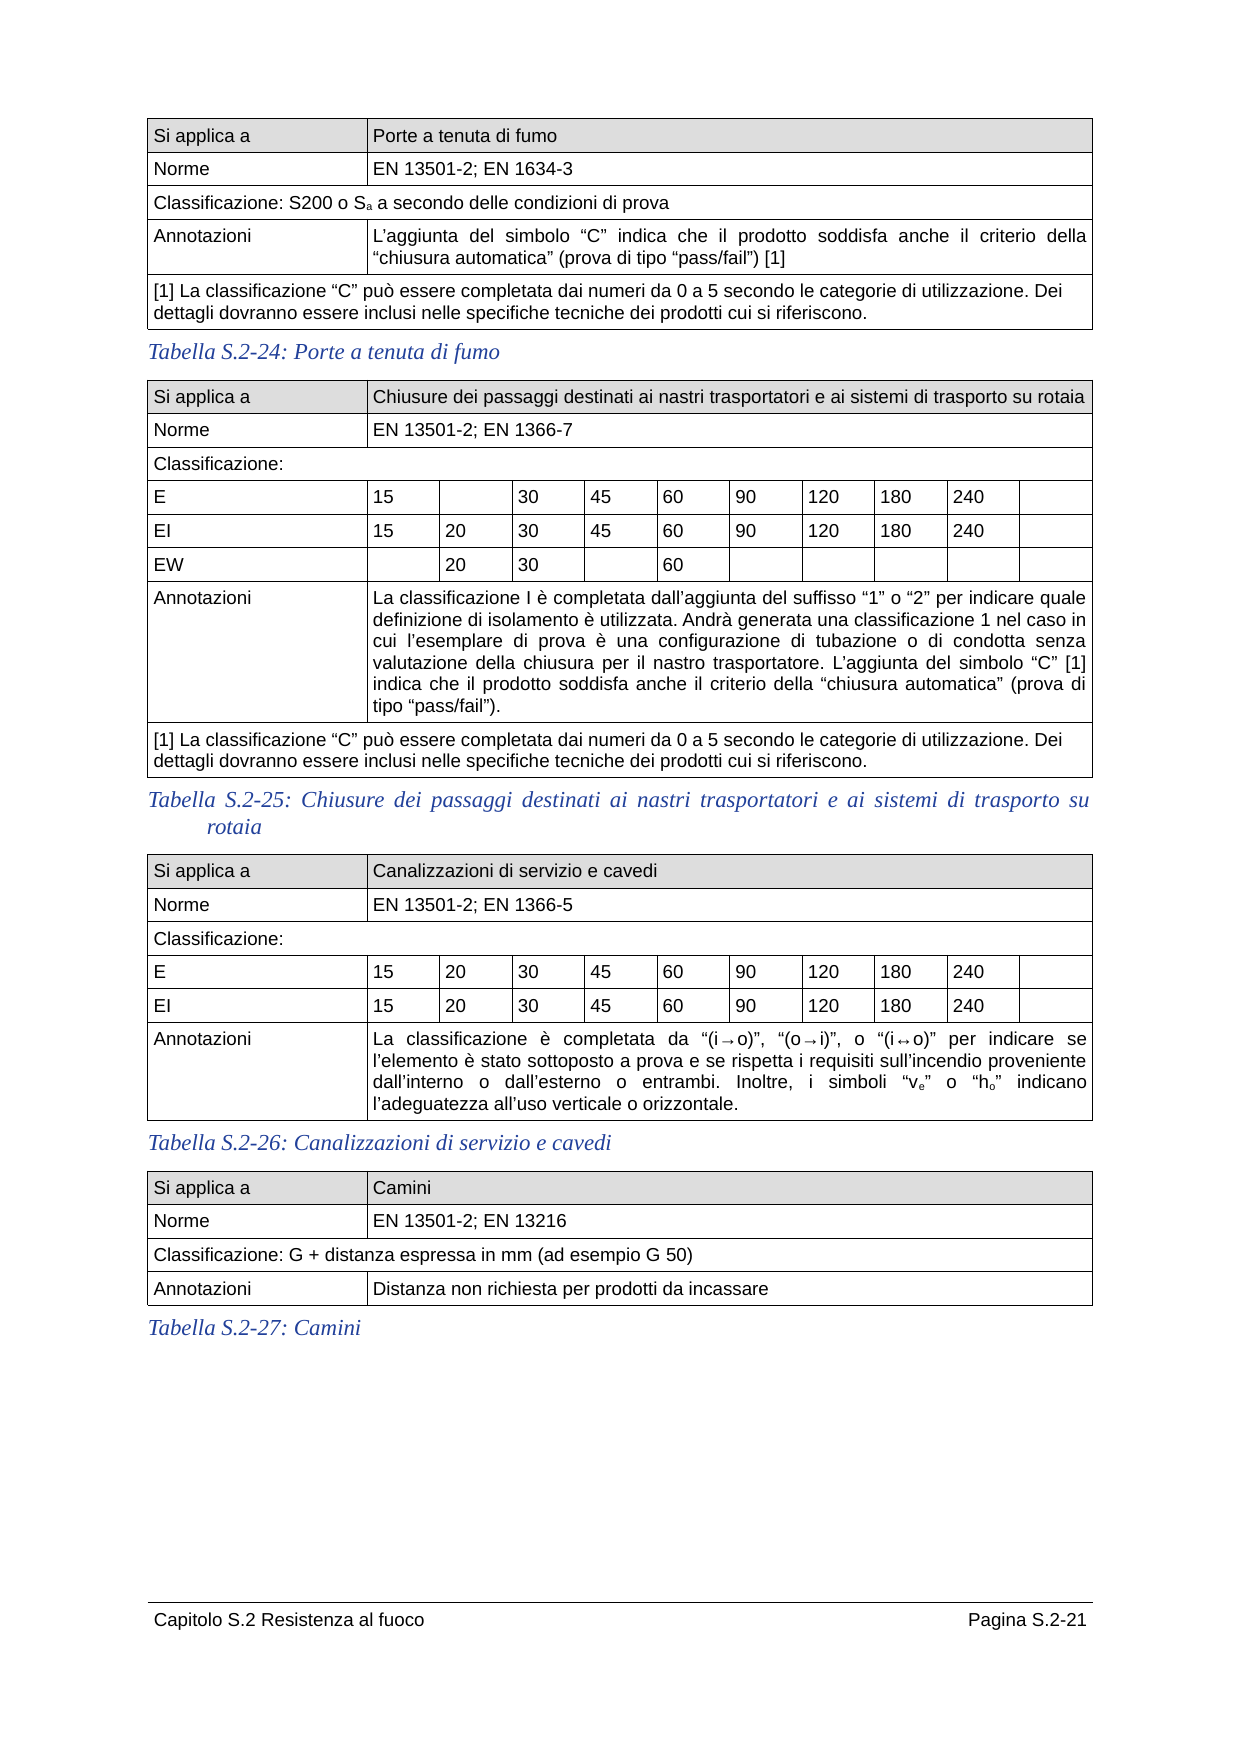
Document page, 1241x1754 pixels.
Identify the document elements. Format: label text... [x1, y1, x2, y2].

table_cell Norme [148, 153, 367, 185]
table_cell Norme [148, 414, 367, 447]
table_header Si applica a [148, 855, 367, 888]
table_header Canalizzazioni di servizio e cavedi [368, 855, 1092, 888]
table_cell 30 [513, 515, 584, 547]
table_cell 60 [658, 989, 729, 1022]
table_cell E [148, 481, 367, 514]
table_cell 180 [875, 481, 947, 514]
table_cell Norme [148, 1205, 367, 1238]
table_cell 120 [803, 515, 874, 547]
table_cell 45 [585, 956, 657, 988]
text Tabella S.2-26: Canalizzazioni di servizio e cavedi [148, 1129, 1093, 1156]
table_cell EI [148, 989, 367, 1022]
table_cell 240 [948, 481, 1019, 514]
table_cell [1020, 989, 1092, 1022]
table_cell Classificazione: S200 o Sa a secondo delle condizioni di prova [148, 186, 1092, 219]
table_cell L’aggiunta del simbolo “C” indica che il prodotto soddisfa anche il criterio della “chiusura automatica” (prova di tipo “pass/fail”) [1] [368, 220, 1092, 274]
table_cell Annotazioni [148, 220, 367, 274]
table_cell [1020, 548, 1092, 581]
table_cell [1] La classificazione “C” può essere completata dai numeri da 0 a 5 secondo le categorie di utilizzazione. Dei dettagli dovranno essere inclusi nelle specifiche tecniche dei prodotti cui si riferiscono. [148, 275, 1092, 329]
table_cell Classificazione: G + distanza espressa in mm (ad esempio G 50) [148, 1239, 1092, 1271]
table_cell 30 [513, 481, 584, 514]
table_cell 120 [803, 956, 874, 988]
table_cell [585, 548, 657, 581]
table_cell 240 [948, 515, 1019, 547]
table_cell 30 [513, 989, 584, 1022]
table_cell [1020, 515, 1092, 547]
table_cell [368, 548, 439, 581]
table_cell 180 [875, 956, 947, 988]
table_cell [875, 548, 947, 581]
table_cell 15 [368, 989, 439, 1022]
table_cell La classificazione I è completata dall’aggiunta del suffisso “1” o “2” per indicare quale definizione di isolamento è utilizzata. Andrà generata una classificazione 1 nel caso in cui l’esemplare di prova è una configurazione di tubazione o di condotta senza valutazione della chiusura per il nastro trasportatore. L’aggiunta del simbolo “C” [1] indica che il prodotto soddisfa anche il criterio della “chiusura automatica” (prova di tipo “pass/fail”). [368, 582, 1092, 722]
table_cell Classificazione: [148, 448, 1092, 480]
table_cell EN 13501-2; EN 1634-3 [368, 153, 1092, 185]
table_cell 90 [730, 956, 802, 988]
table_cell 15 [368, 515, 439, 547]
table_cell 45 [585, 989, 657, 1022]
table_cell [440, 481, 512, 514]
table_header Chiusure dei passaggi destinati ai nastri trasportatori e ai sistemi di trasporto su rotaia [368, 381, 1092, 413]
table_cell EW [148, 548, 367, 581]
table_cell 240 [948, 956, 1019, 988]
table_cell [1020, 481, 1092, 514]
table_cell Annotazioni [148, 1272, 367, 1305]
table_cell [948, 548, 1019, 581]
table_cell 60 [658, 548, 729, 581]
table_cell EI [148, 515, 367, 547]
table_cell 90 [730, 481, 802, 514]
table_cell Classificazione: [148, 922, 1092, 955]
table_cell [803, 548, 874, 581]
table_cell 30 [513, 548, 584, 581]
table_cell EN 13501-2; EN 13216 [368, 1205, 1092, 1238]
table_cell Norme [148, 889, 367, 921]
table_cell 15 [368, 956, 439, 988]
table_cell [1] La classificazione “C” può essere completata dai numeri da 0 a 5 secondo le categorie di utilizzazione. Dei dettagli dovranno essere inclusi nelle specifiche tecniche dei prodotti cui si riferiscono. [148, 723, 1092, 777]
table_cell 60 [658, 481, 729, 514]
table_cell E [148, 956, 367, 988]
table_cell EN 13501-2; EN 1366-5 [368, 889, 1092, 921]
table_cell 180 [875, 515, 947, 547]
table_header Camini [368, 1172, 1092, 1204]
table_header Si applica a [148, 381, 367, 413]
table_cell 120 [803, 481, 874, 514]
table_cell 180 [875, 989, 947, 1022]
text Tabella S.2-27: Camini [148, 1314, 1093, 1340]
table_cell 15 [368, 481, 439, 514]
table_cell 20 [440, 548, 512, 581]
table_cell 45 [585, 515, 657, 547]
table_cell 45 [585, 481, 657, 514]
table_cell 90 [730, 515, 802, 547]
table_header Si applica a [148, 1172, 367, 1204]
table_cell 90 [730, 989, 802, 1022]
table_cell 30 [513, 956, 584, 988]
table_cell 120 [803, 989, 874, 1022]
table_cell 20 [440, 956, 512, 988]
table_cell La classificazione è completata da “(i→o)”, “(o→i)”, o “(i↔o)” per indicare se l’elemento è stato sottoposto a prova e se rispetta i requisiti sull’incendio proveniente dall’interno o dall’esterno o entrambi. Inoltre, i simboli “ve” o “ho” indicano l’adeguatezza all’uso verticale o orizzontale. [368, 1023, 1092, 1120]
table_cell Annotazioni [148, 582, 367, 722]
table_cell 240 [948, 989, 1019, 1022]
table_header Porte a tenuta di fumo [368, 119, 1092, 152]
text Tabella S.2-24: Porte a tenuta di fumo [148, 338, 1093, 365]
table_cell 60 [658, 956, 729, 988]
table_cell 20 [440, 515, 512, 547]
table_cell Distanza non richiesta per prodotti da incassare [368, 1272, 1092, 1305]
table_cell 20 [440, 989, 512, 1022]
table_cell 60 [658, 515, 729, 547]
table_cell EN 13501-2; EN 1366-7 [368, 414, 1092, 447]
table_cell Annotazioni [148, 1023, 367, 1120]
table_cell [1020, 956, 1092, 988]
text Tabella S.2-25: Chiusure dei passaggi destinati ai nastri trasportatori e ai sistemi di trasporto su rotaia [148, 787, 1093, 839]
table_header Si applica a [148, 119, 367, 152]
table_cell [730, 548, 802, 581]
